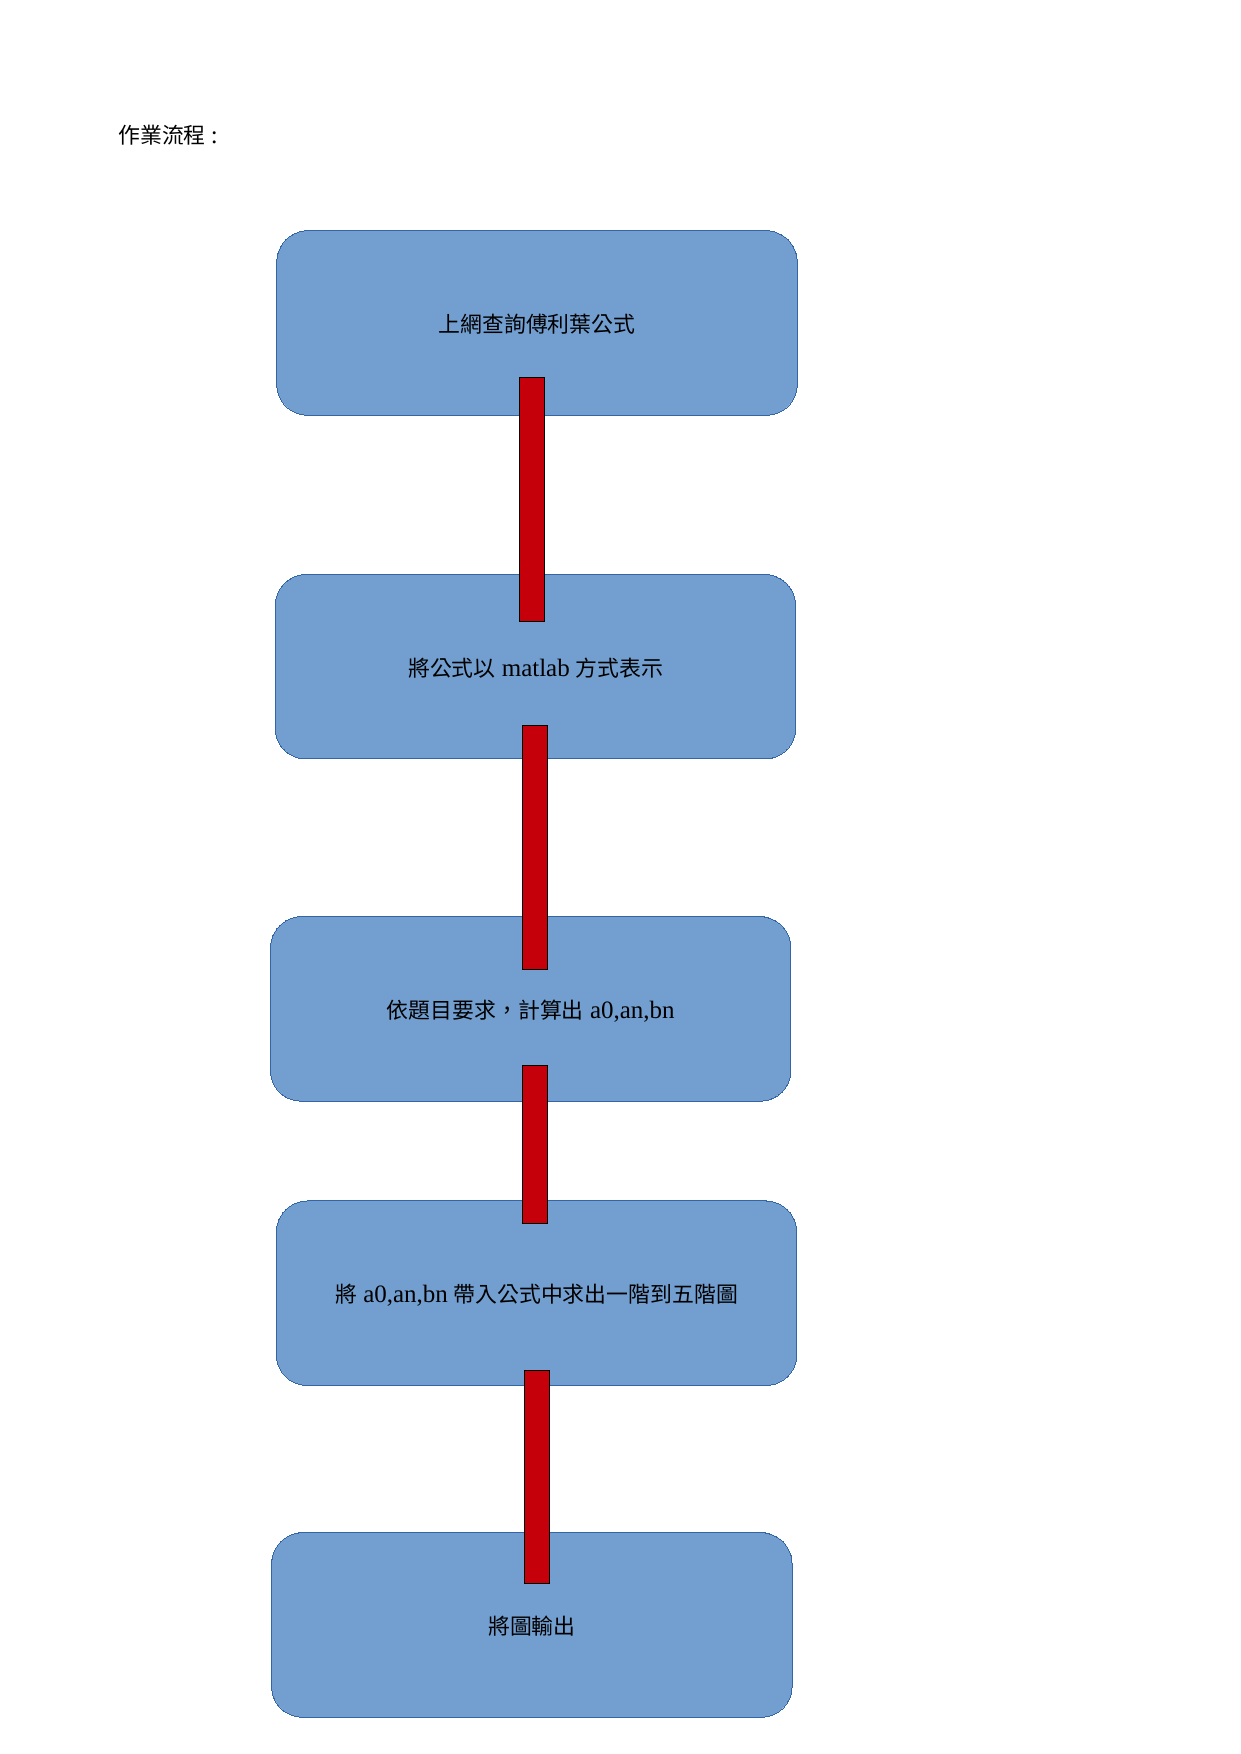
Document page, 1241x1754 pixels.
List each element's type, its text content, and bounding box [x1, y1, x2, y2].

text 作業流程 : [118, 118, 1122, 150]
